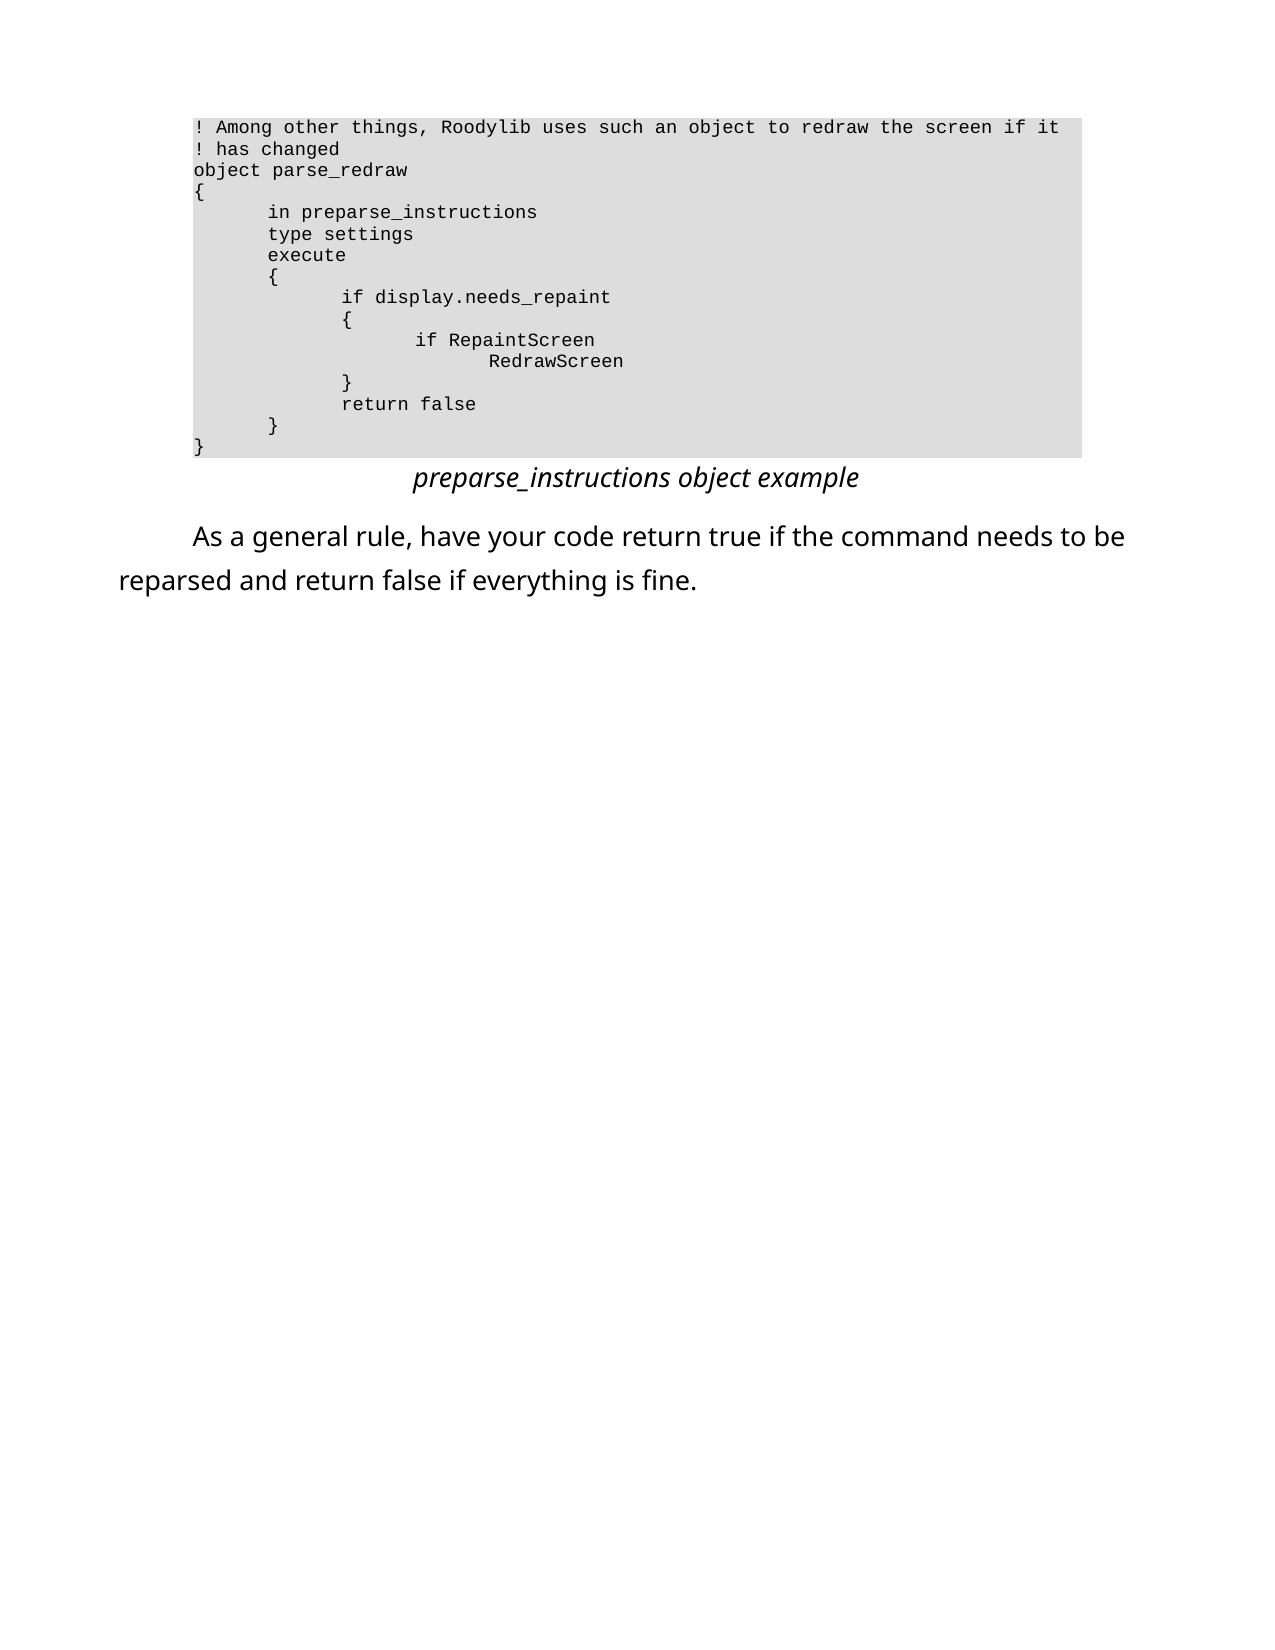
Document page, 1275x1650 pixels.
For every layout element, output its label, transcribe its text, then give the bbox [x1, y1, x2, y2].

text } [193, 416, 1082, 437]
text execute [193, 246, 1082, 267]
text RedrawScreen [193, 352, 1082, 373]
text { [193, 309, 1082, 331]
text if display.needs_repaint [193, 288, 1082, 309]
text } [193, 437, 1082, 458]
text preparse_instructions object example [118, 458, 1157, 495]
text { [193, 267, 1082, 288]
text ! has changed [193, 139, 1082, 161]
text { [193, 182, 1082, 203]
text type settings [193, 224, 1082, 246]
text in preparse_instructions [193, 203, 1082, 224]
text object parse_redraw [193, 161, 1082, 182]
text } [193, 373, 1082, 394]
text if RepaintScreen [193, 331, 1082, 352]
text As a general rule, have your code return true if the command needs to be reparsed and return false if everything is fine. [118, 517, 1157, 598]
text return false [193, 394, 1082, 416]
text ! Among other things, Roodylib uses such an object to redraw the screen if it [193, 118, 1082, 139]
